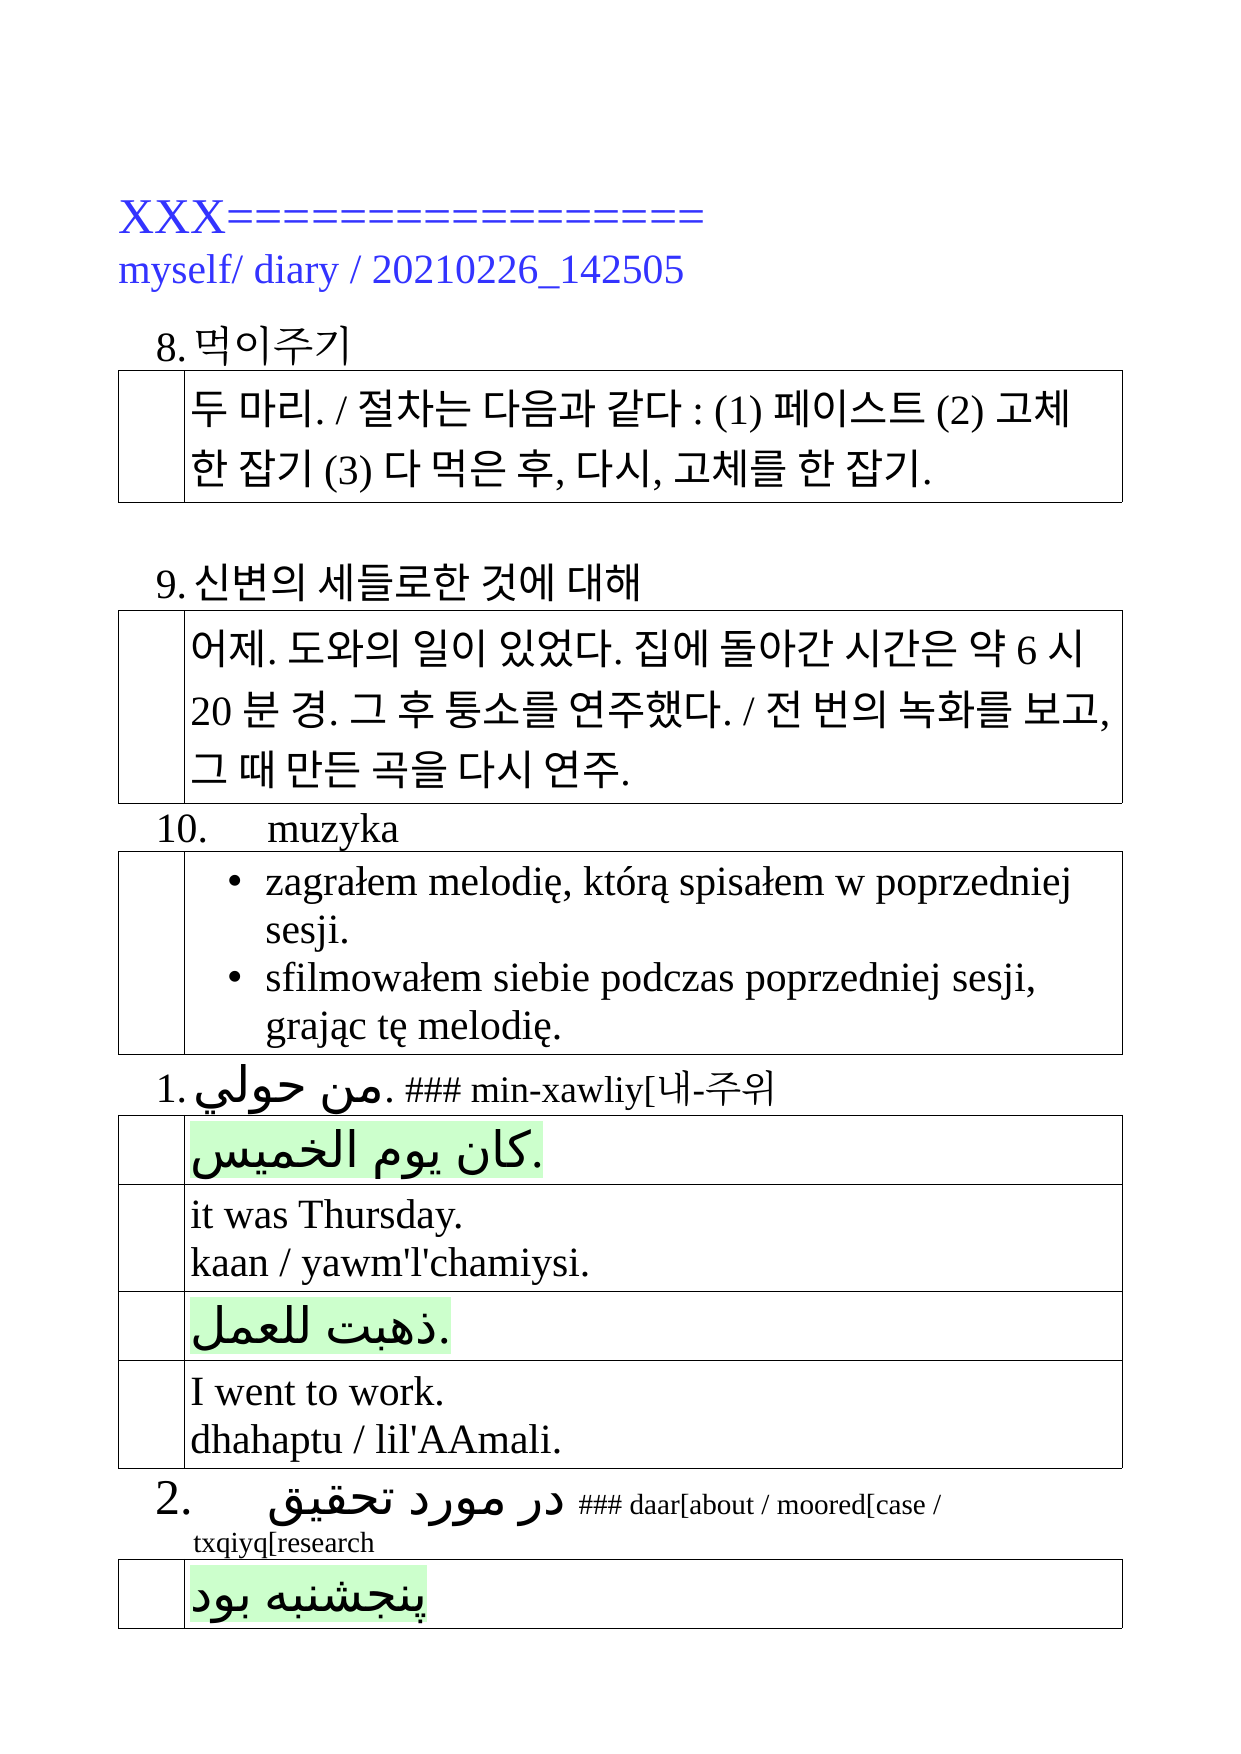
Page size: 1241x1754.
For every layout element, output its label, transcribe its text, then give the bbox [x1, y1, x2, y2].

table_header 두 마리. / 절차는 다음과 같다 : (1) 페이스트 (2) 고체 한 잡기 (3) 다 먹은 후, 다시, 고체를 한 잡기. [185, 371, 1122, 502]
text XXX================= [118, 187, 1122, 244]
table_header [119, 371, 184, 502]
list من حولي. ### min-xawliy[내-주위 [156, 1055, 1122, 1115]
list در مورد تحقیق ### daar[about / moored[case / txqiyq[research [156, 1469, 1122, 1559]
table_header 어제. 도와의 일이 있었다. 집에 돌아간 시간은 약 6 시 20 분 경. 그 후 퉁소를 연주했다. / 전 번의 녹화를 보고, 그 때 만든 곡을 다시 연주. [185, 611, 1122, 803]
list 신변의 세들로한 것에 대해 [156, 550, 1122, 610]
table_cell [119, 1292, 184, 1360]
text myself/ diary / 20210226_142505 [118, 244, 1122, 292]
table_cell [119, 1361, 184, 1468]
table_header [119, 611, 184, 803]
table_cell ذهبت للعمل. [185, 1292, 1122, 1360]
table_cell I went to work. dhahaptu / lil'AAmali. [185, 1361, 1122, 1468]
list 먹이주기 [156, 322, 1122, 370]
list muzyka [156, 804, 1122, 851]
table_header zagrałem melodię, którą spisałem w poprzedniej sesji. sfilmowałem siebie podczas poprzedniej sesji, grając tę melodię. [185, 852, 1122, 1054]
table_header كان يوم الخميس. [185, 1116, 1122, 1184]
table_header [119, 852, 184, 1054]
table_header [119, 1116, 184, 1184]
table_header پنجشنبه بود [185, 1560, 1122, 1628]
table_header [119, 1560, 184, 1628]
table_cell [119, 1185, 184, 1291]
table_cell it was Thursday. kaan / yawm'l'chamiysi. [185, 1185, 1122, 1291]
